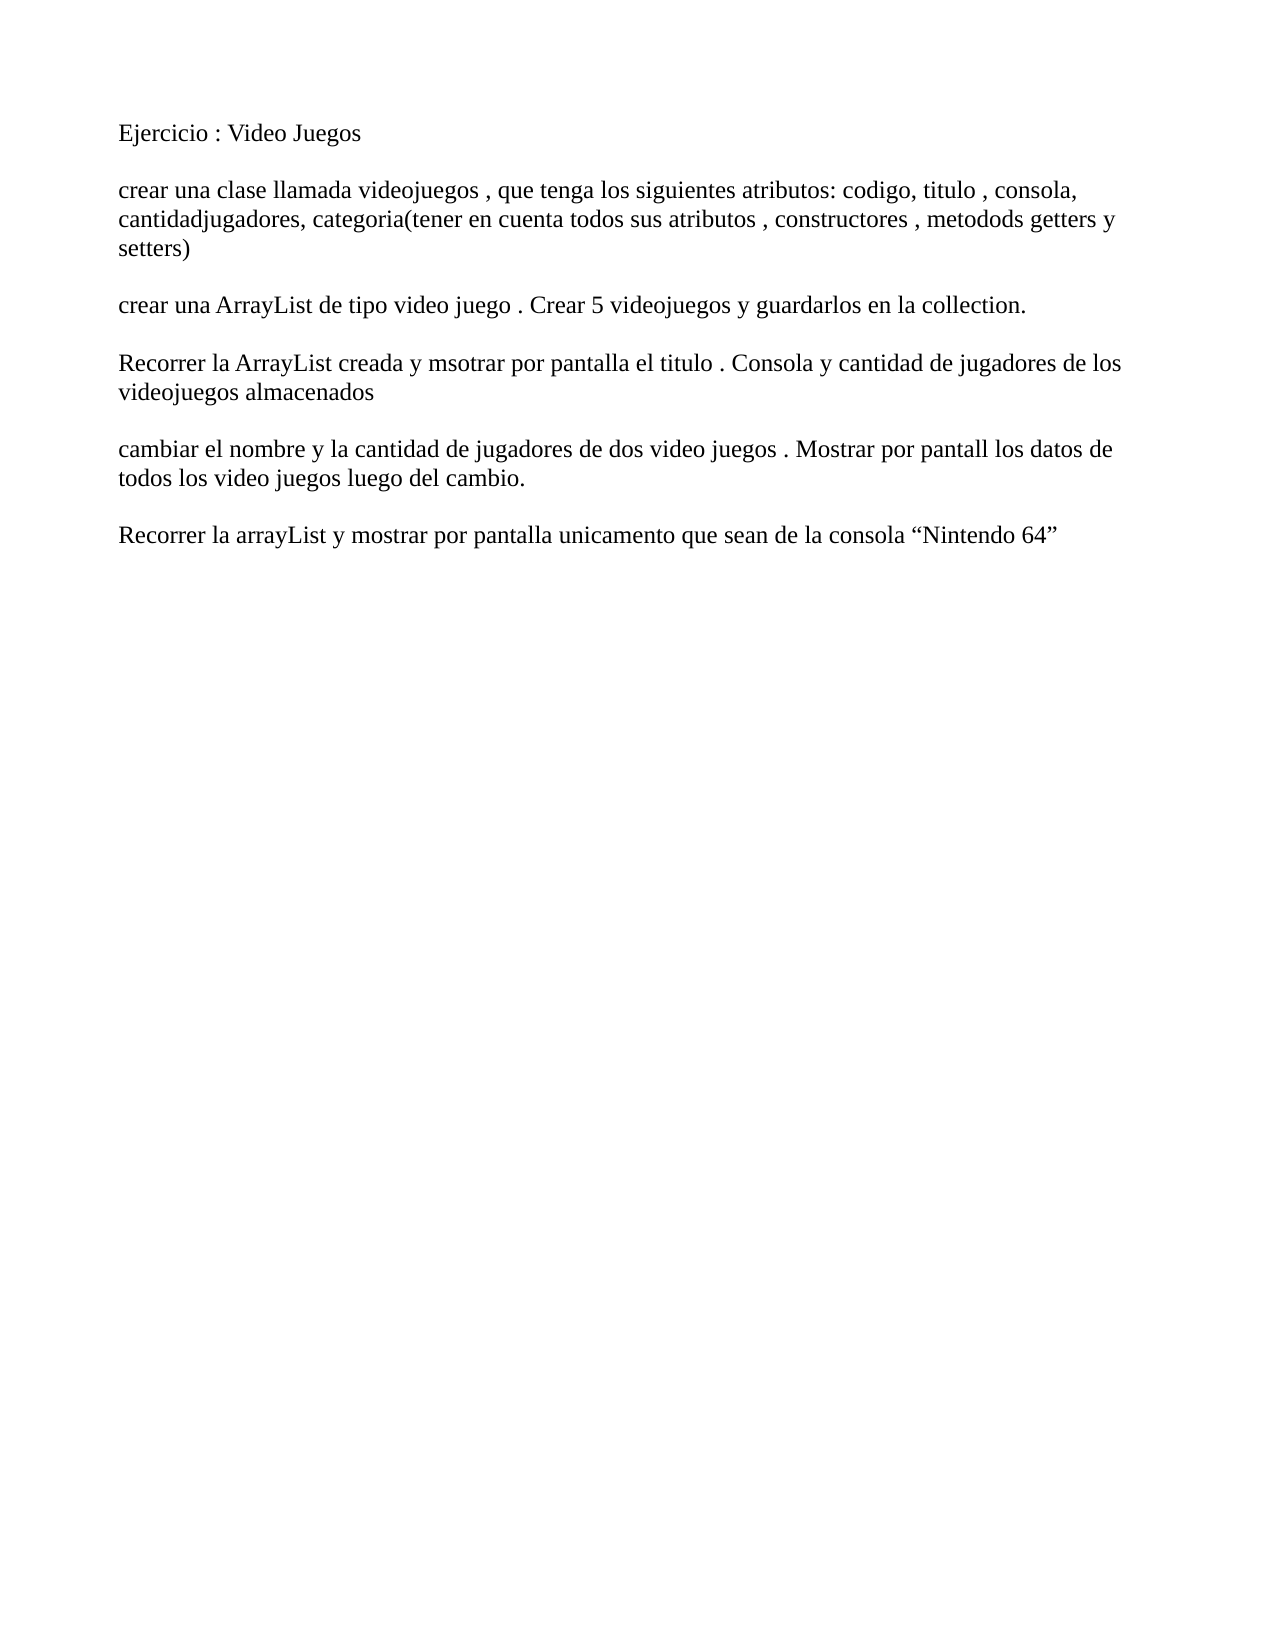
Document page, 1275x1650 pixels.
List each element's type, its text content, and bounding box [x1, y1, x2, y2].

text crear una clase llamada videojuegos , que tenga los siguientes atributos: codigo, titulo , consola, cantidadjugadores, categoria(tener en cuenta todos sus atributos , constructores , metodods getters y setters) [118, 176, 1157, 262]
text Ejercicio : Video Juegos [118, 118, 1157, 147]
text Recorrer la arrayList y mostrar por pantalla unicamento que sean de la consola “Nintendo 64” [118, 521, 1157, 549]
text crear una ArrayList de tipo video juego . Crear 5 videojuegos y guardarlos en la collection. [118, 291, 1157, 319]
text cambiar el nombre y la cantidad de jugadores de dos video juegos . Mostrar por pantall los datos de todos los video juegos luego del cambio. [118, 434, 1157, 492]
text Recorrer la ArrayList creada y msotrar por pantalla el titulo . Consola y cantidad de jugadores de los videojuegos almacenados [118, 348, 1157, 406]
